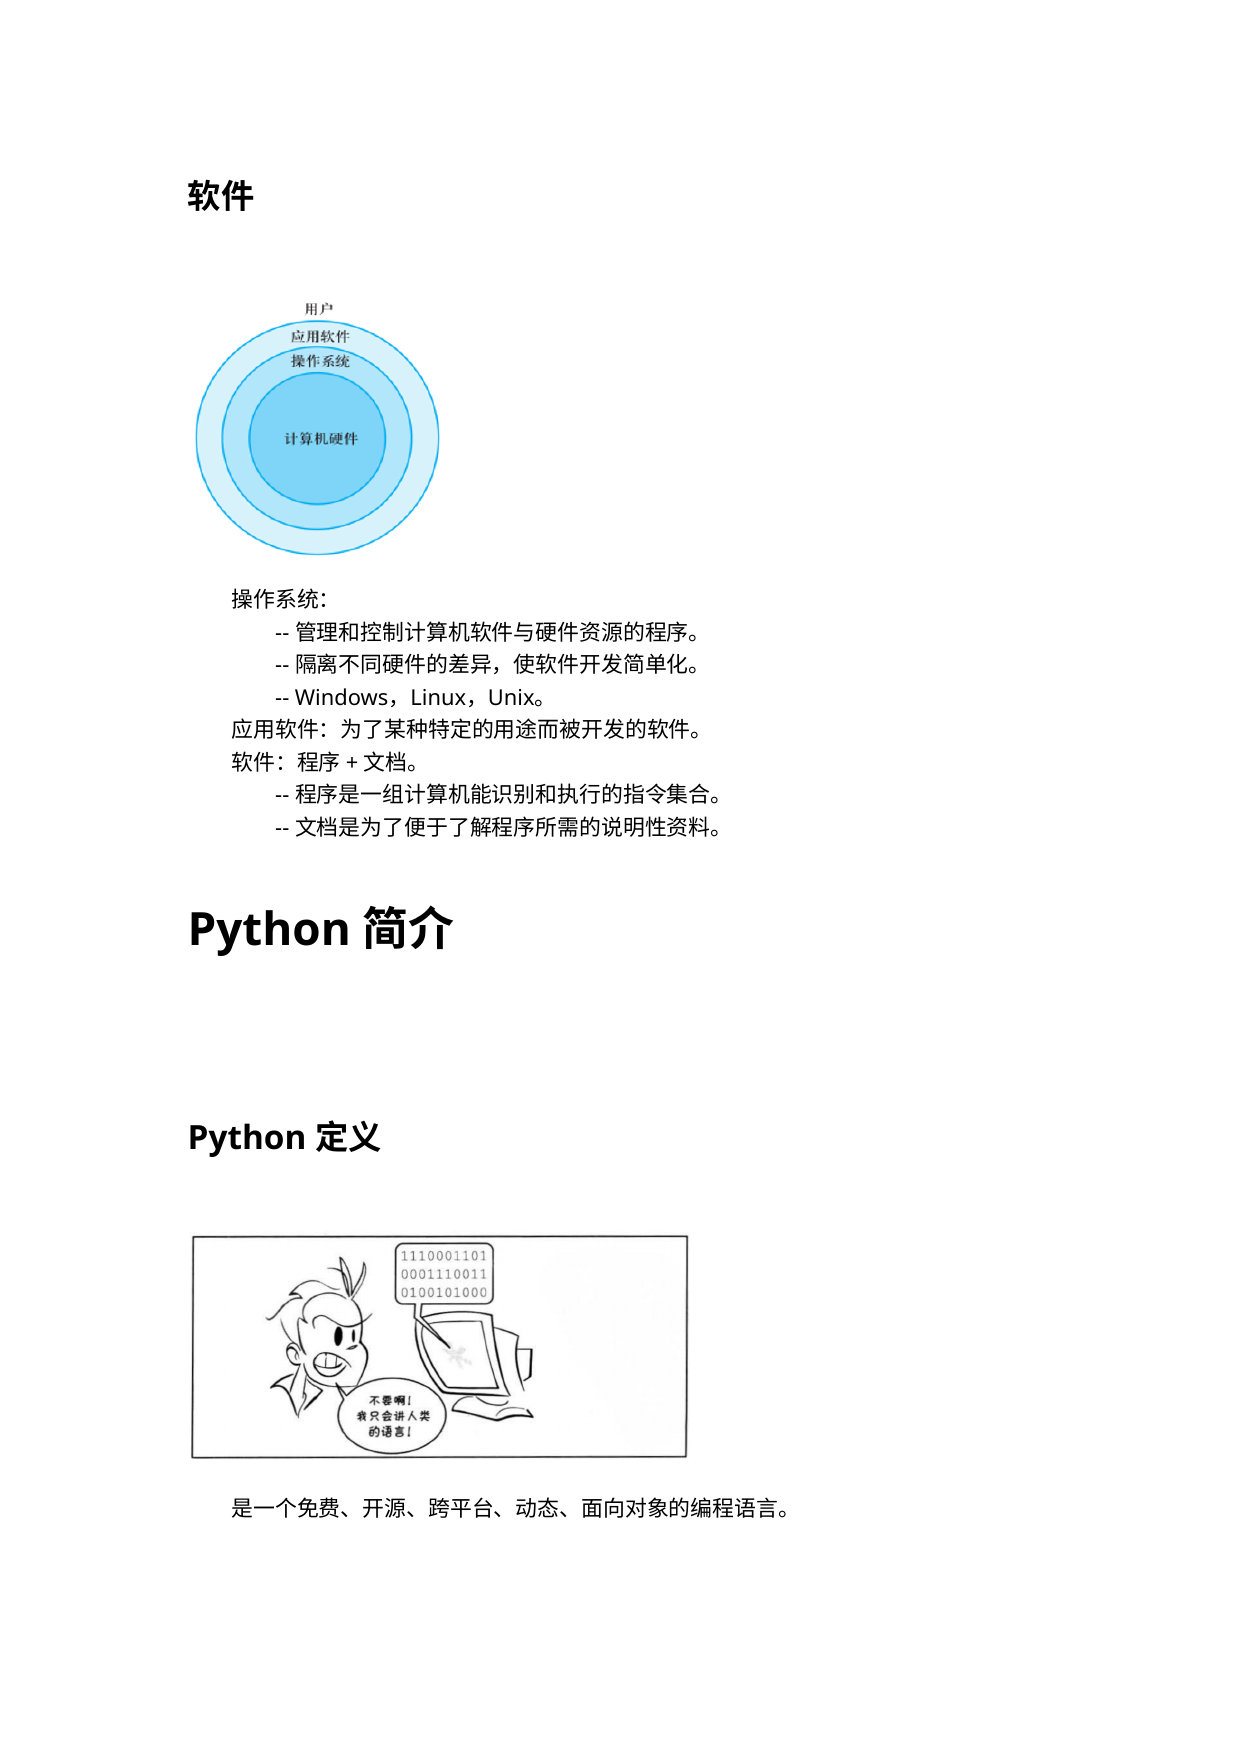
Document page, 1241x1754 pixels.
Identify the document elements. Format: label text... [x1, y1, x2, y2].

text 是一个免费、开源、跨平台、动态、面向对象的编程语言。 [187, 1490, 1053, 1523]
text 软件：程序 + 文档。 [187, 744, 1053, 777]
picture [187, 1230, 690, 1460]
picture [187, 289, 448, 564]
text 应用软件：为了某种特定的用途而被开发的软件。 [187, 712, 1053, 744]
text 操作系统： [187, 582, 1053, 614]
text -- 文档是为了便于了解程序所需的说明性资料。 [187, 809, 1053, 842]
text -- 程序是一组计算机能识别和执行的指令集合。 [187, 777, 1053, 809]
text -- 管理和控制计算机软件与硬件资源的程序。 [187, 614, 1053, 647]
subtitle Python 定义 [187, 1103, 1053, 1168]
text -- 隔离不同硬件的差异，使软件开发简单化。 [187, 647, 1053, 679]
subtitle Python 简介 [187, 877, 1053, 974]
text -- Windows，Linux，Unix。 [187, 679, 1053, 712]
subtitle 软件 [187, 162, 1053, 227]
